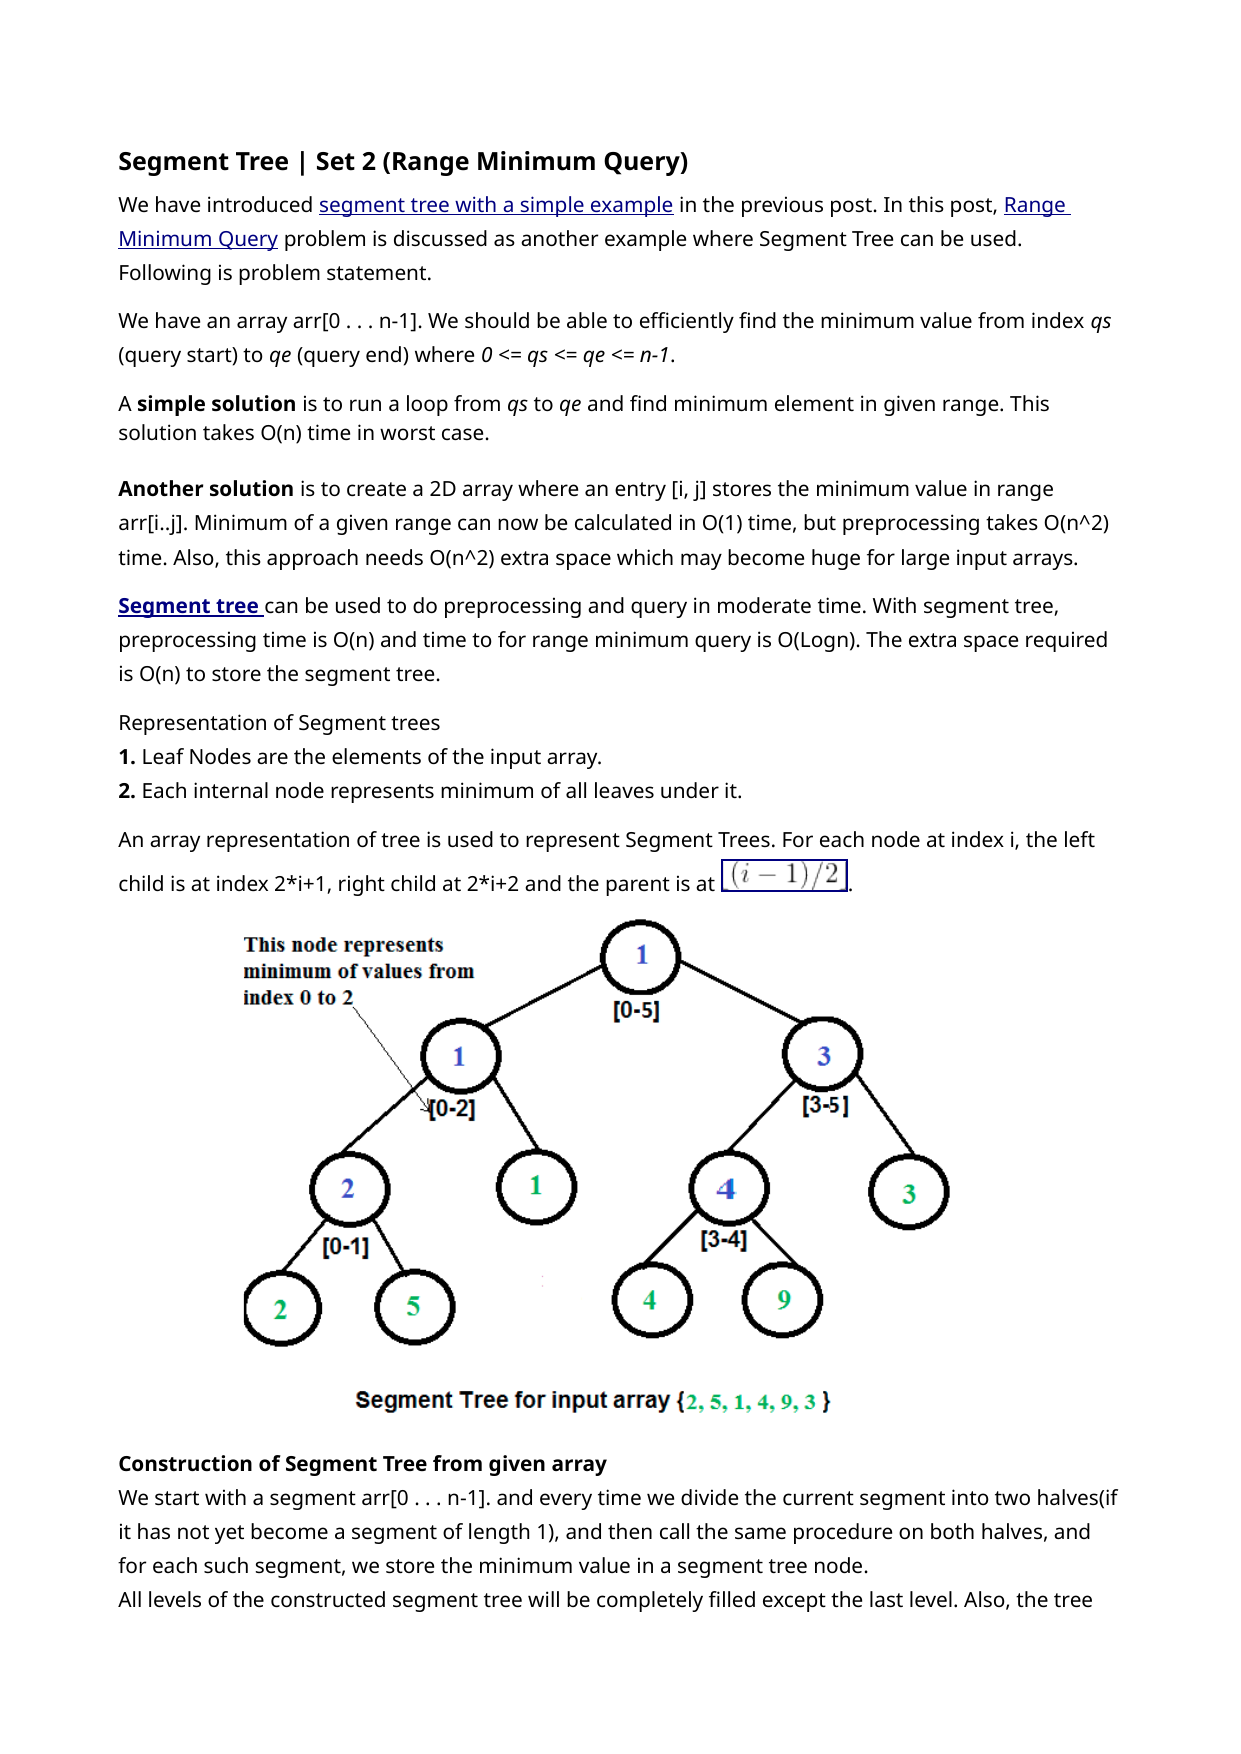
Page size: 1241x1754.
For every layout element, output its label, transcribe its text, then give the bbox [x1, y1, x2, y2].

picture [243, 918, 997, 1450]
text A simple solution is to run a loop from qs to qe and find minimum element in given range. This solution takes O(n) time in worst case. [118, 389, 1122, 446]
text Another solution is to create a 2D array where an entry [i, j] stores the minimum value in range arr[i..j]. Minimum of a given range can now be calculated in O(1) time, but preprocessing takes O(n^2) time. Also, this approach needs O(n^2) extra space which may become huge for large input arrays. [118, 474, 1122, 571]
text We have introduced segment tree with a simple example in the previous post. In this post, Range Minimum Query problem is discussed as another example where Segment Tree can be used. Following is problem statement. [118, 190, 1122, 286]
text Construction of Segment Tree from given array We start with a segment arr[0 . . . n-1]. and every time we divide the current segment into two halves(if it has not yet become a segment of length 1), and then call the same procedure on both halves, and for each such segment, we store the minimum value in a segment tree node. All levels of the constructed segment tree will be completely filled except the last level. Also, the tree [118, 918, 1122, 1614]
subtitle Segment Tree | Set 2 (Range Minimum Query) [118, 143, 1122, 177]
picture [723, 861, 846, 890]
text We have an array arr[0 . . . n-1]. We should be able to efficiently find the minimum value from index qs (query start) to qe (query end) where 0 <= qs <= qe <= n-1. [118, 306, 1122, 369]
text Representation of Segment trees 1. Leaf Nodes are the elements of the input array. 2. Each internal node represents minimum of all leaves under it. [118, 708, 1122, 804]
text An array representation of tree is used to represent Segment Trees. For each node at index i, the left child is at index 2*i+1, right child at 2*i+2 and the parent is at . [118, 825, 1122, 898]
text Segment tree can be used to do preprocessing and query in moderate time. With segment tree, preprocessing time is O(n) and time to for range minimum query is O(Logn). The extra space required is O(n) to store the segment tree. [118, 591, 1122, 688]
